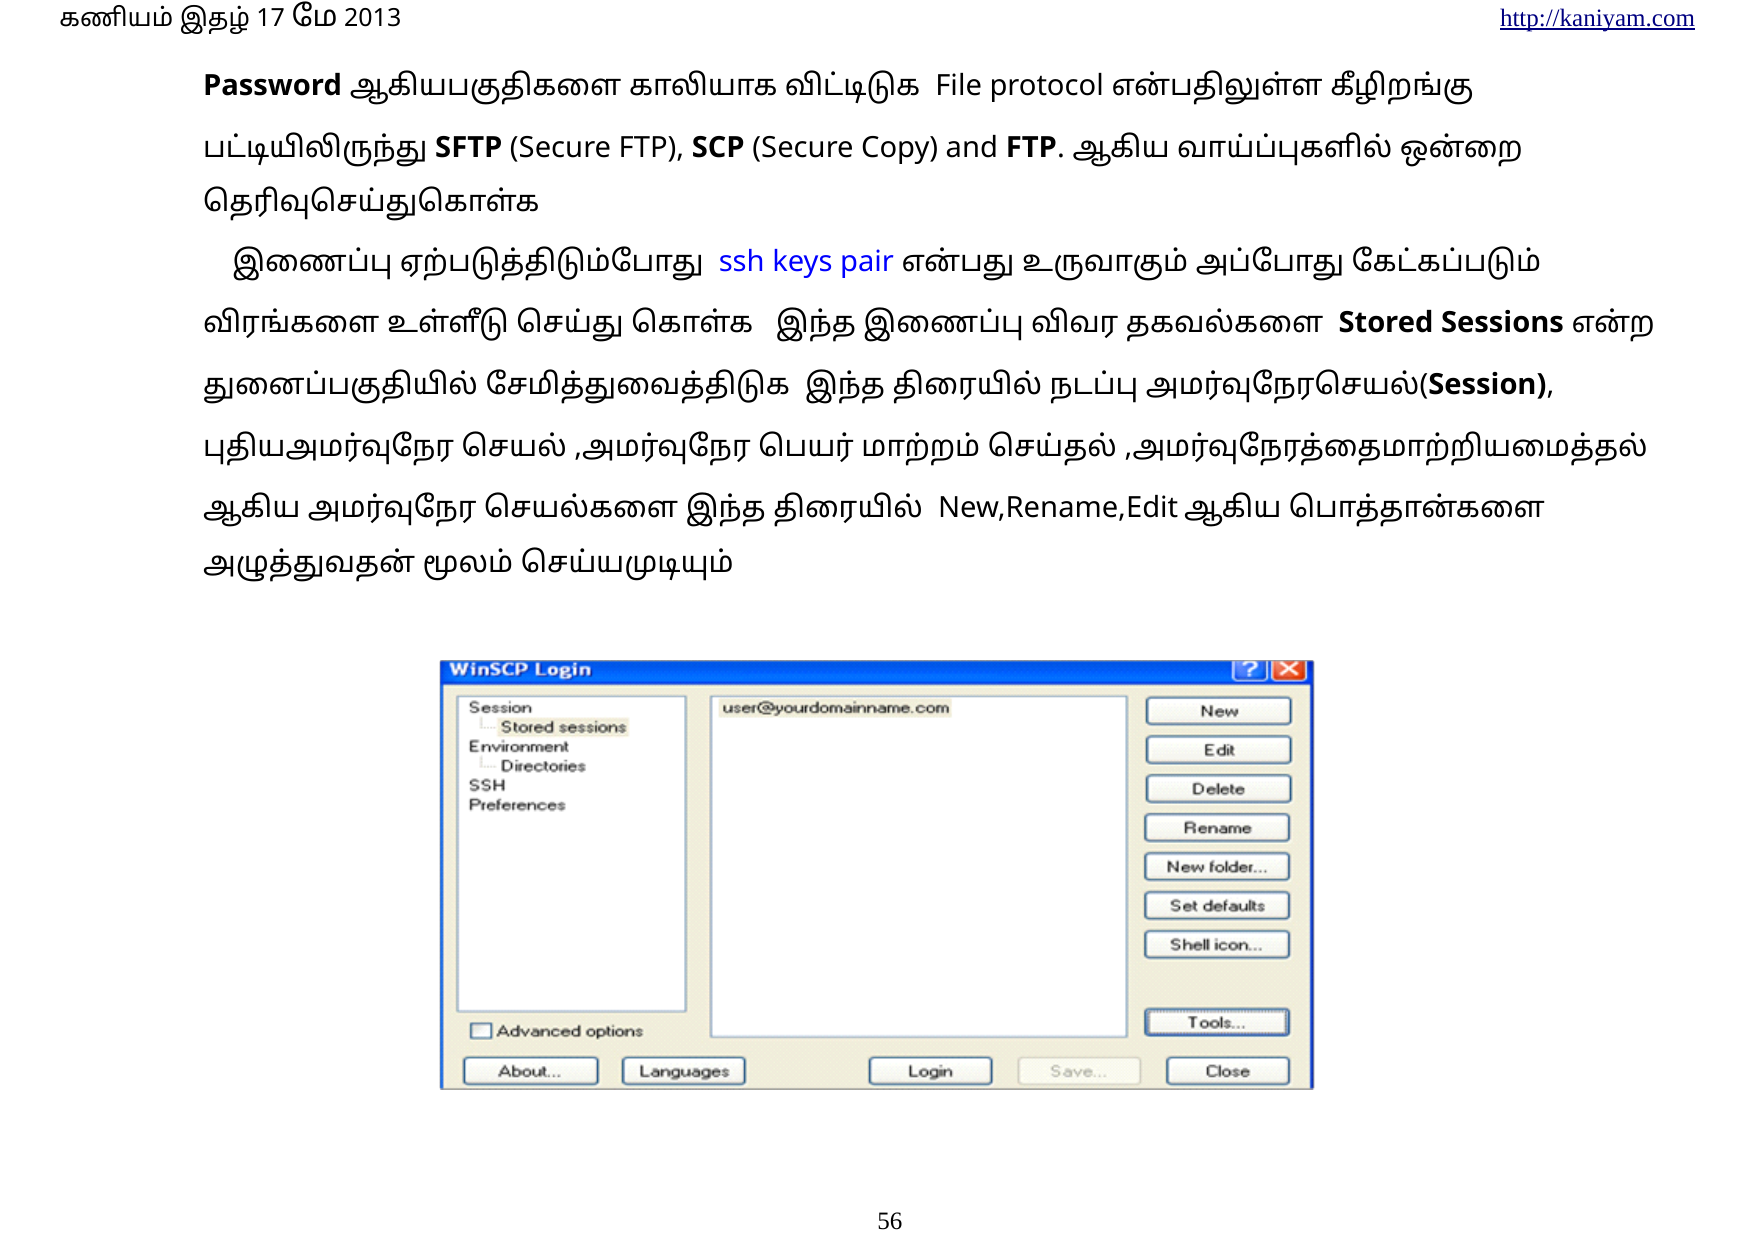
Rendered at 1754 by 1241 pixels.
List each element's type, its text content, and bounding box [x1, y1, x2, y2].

text இணைப்பு ஏற்படுத்திடும்போது ssh keys pair என்பது உருவாகும் அப்போது கேட்கப்படும் விரங்களை உள்ளீடு செய்து கொள்க இந்த இணைப்பு விவர தகவல்களை Stored Sessions என்ற துனைப்பகுதியில் சேமித்துவைத்திடுக இந்த திரையில் நடப்பு அமர்வுநேரசெயல்(Session), புதியஅமர்வுநேர செயல் ,அமர்வுநேர பெயர் மாற்றம் செய்தல் ,அமர்வுநேரத்தைமாற்றியமைத்தல் ஆகிய அமர்வுநேர செயல்களை இந்த திரையில் New,Rename,Editஆகிய பொத்தான்களை அழுத்துவதன் மூலம் செய்யமுடியும் [203, 240, 1695, 583]
picture [439, 660, 1315, 1090]
text Password ஆகியபகுதிகளை காலியாக விட்டிடுக File protocol என்பதிலுள்ள கீழிறங்கு பட்டியிலிருந்து SFTP (Secure FTP), SCP (Secure Copy) and FTP. ஆகிய வாய்ப்புகளில் ஒன்றை தெரிவுசெய்துகொள்க [203, 64, 1695, 222]
